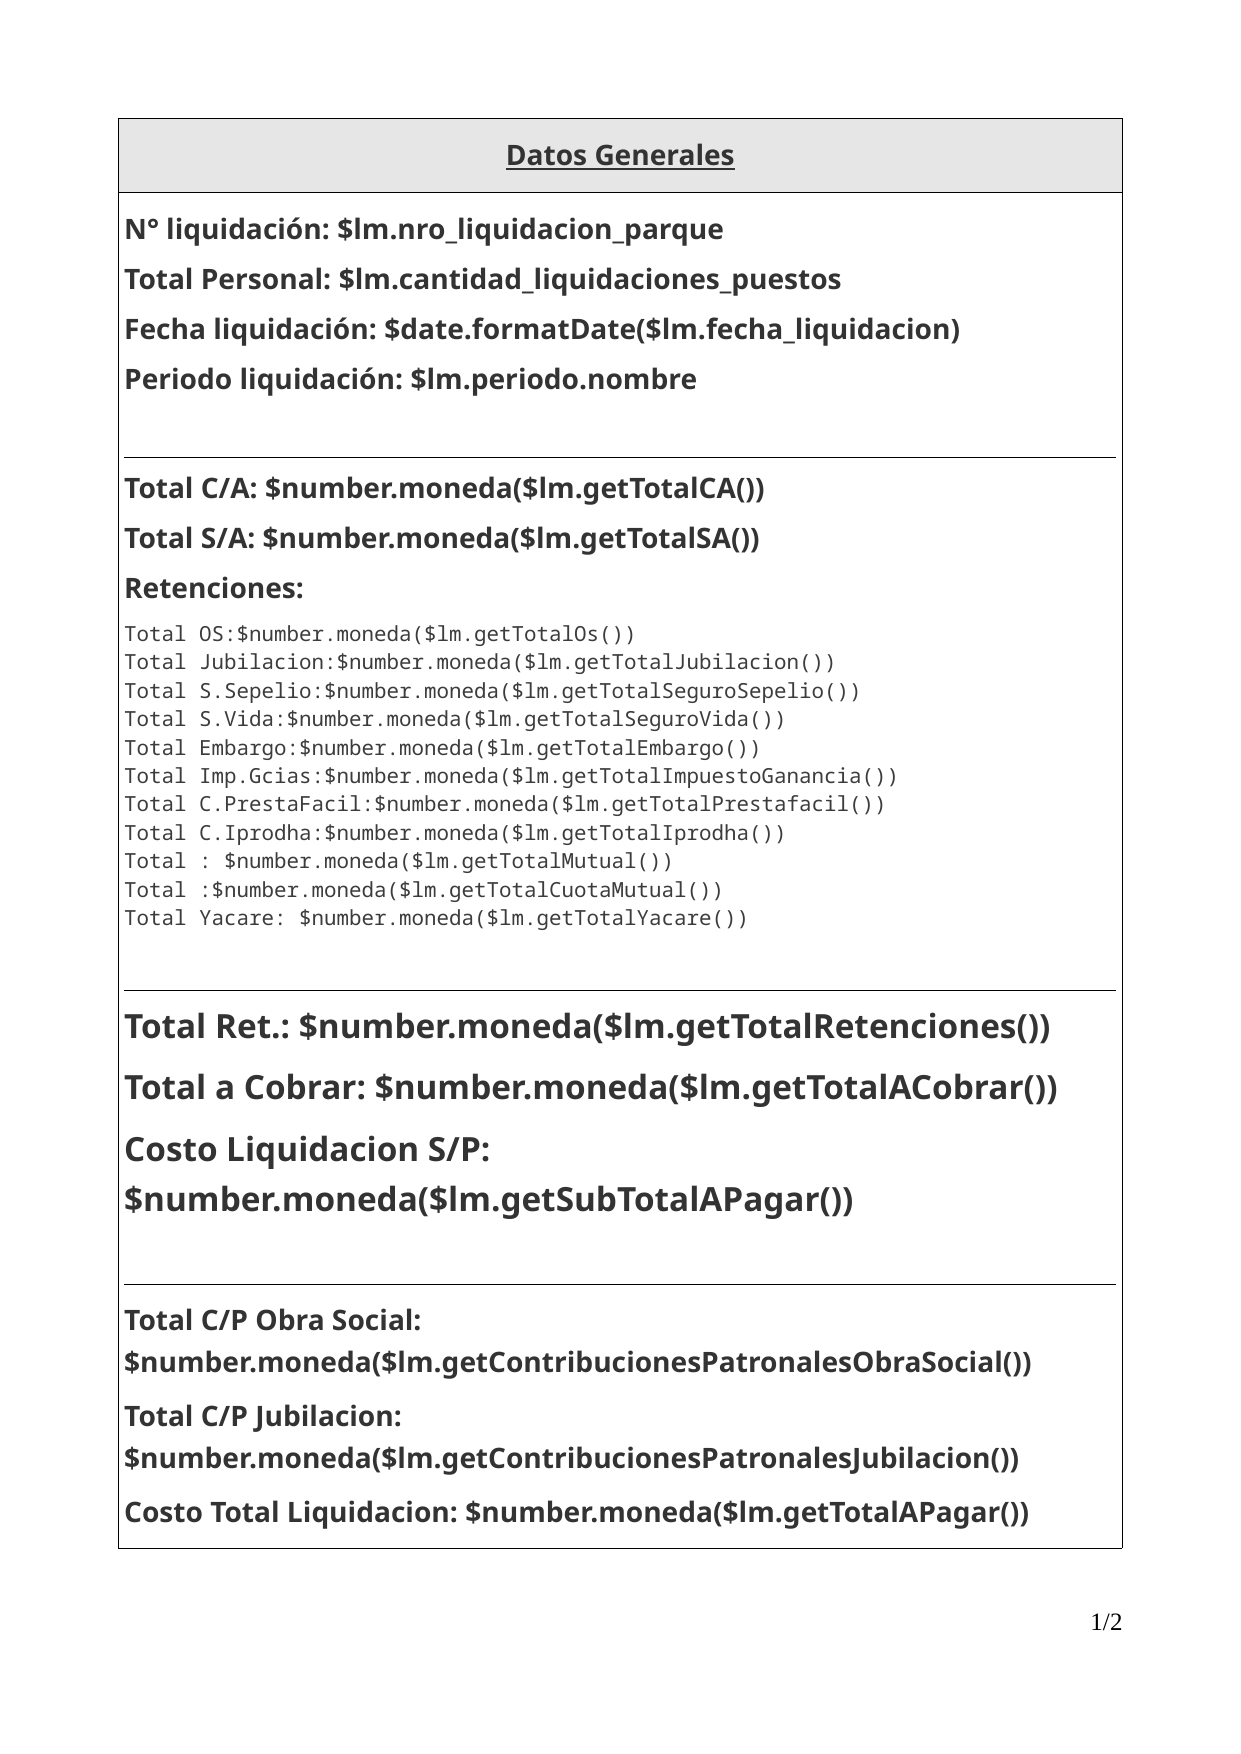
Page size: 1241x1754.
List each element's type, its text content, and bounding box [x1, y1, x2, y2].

table_cell N° liquidación: $lm.nro_liquidacion_parque Total Personal: $lm.cantidad_liquidaciones_puestos Fecha liquidación: $date.formatDate($lm.fecha_liquidacion) Periodo liquidación: $lm.periodo.nombre Total C/A: $number.moneda($lm.getTotalCA()) Total S/A: $number.moneda($lm.getTotalSA()) Retenciones: Total OS:$number.moneda($lm.getTotalOs()) Total Jubilacion:$number.moneda($lm.getTotalJubilacion()) Total S.Sepelio:$number.moneda($lm.getTotalSeguroSepelio()) Total S.Vida:$number.moneda($lm.getTotalSeguroVida()) Total Embargo:$number.moneda($lm.getTotalEmbargo()) Total Imp.Gcias:$number.moneda($lm.getTotalImpuestoGanancia()) Total C.PrestaFacil:$number.moneda($lm.getTotalPrestafacil()) Total C.Iprodha:$number.moneda($lm.getTotalIprodha()) Total : $number.moneda($lm.getTotalMutual()) Total :$number.moneda($lm.getTotalCuotaMutual()) Total Yacare: $number.moneda($lm.getTotalYacare()) Total Ret.: $number.moneda($lm.getTotalRetenciones()) Total a Cobrar: $number.moneda($lm.getTotalACobrar()) Costo Liquidacion S/P: $number.moneda($lm.getSubTotalAPagar()) Total C/P Obra Social: $number.moneda($lm.getContribucionesPatronalesObraSocial()) Total C/P Jubilacion: $number.moneda($lm.getContribucionesPatronalesJubilacion()) Costo Total Liquidacion: $number.moneda($lm.getTotalAPagar()) [119, 193, 1122, 1548]
table_header Datos Generales [119, 119, 1122, 192]
